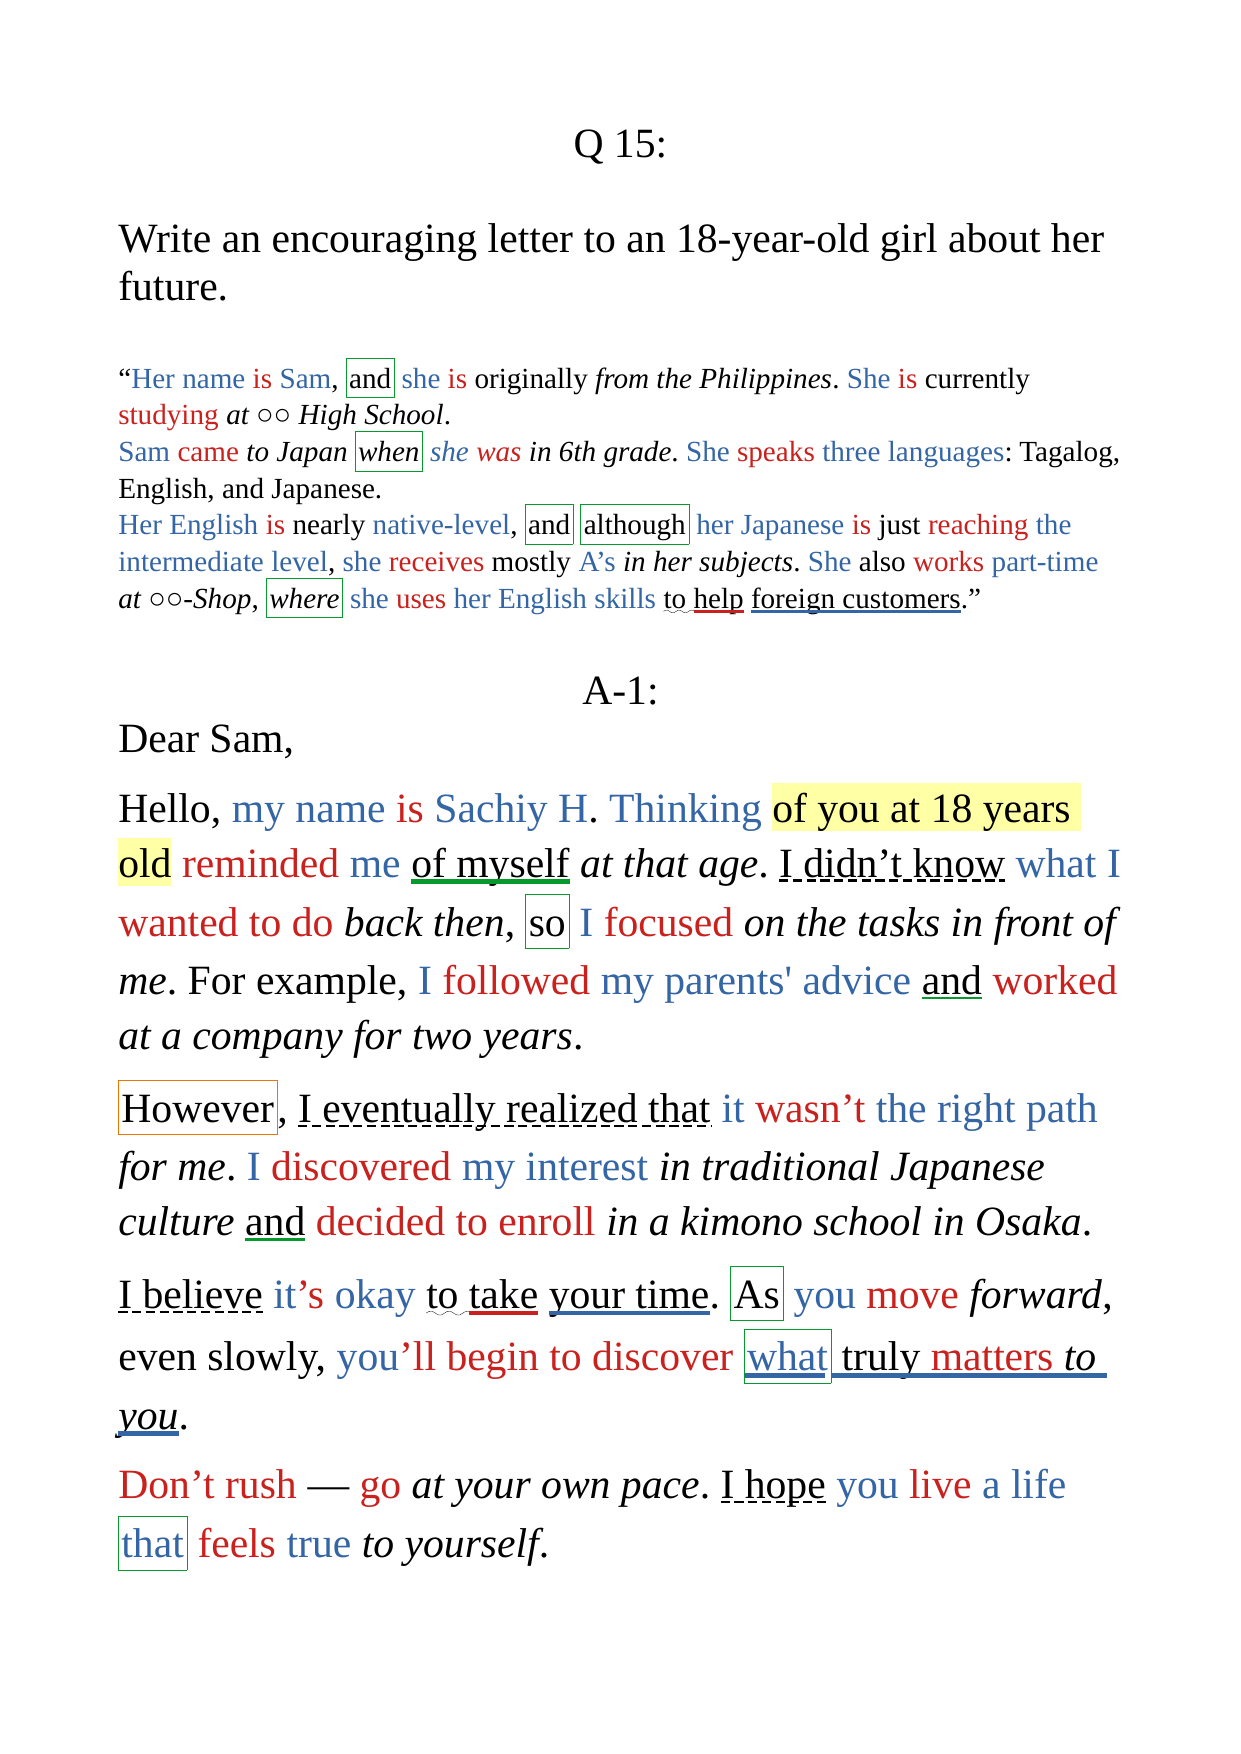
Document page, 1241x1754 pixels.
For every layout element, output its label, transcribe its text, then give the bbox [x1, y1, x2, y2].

text Hello, my name is Sachiy H. Thinking of you at 18 years old reminded me of myself at that age. I didn’t know what I wanted to do back then, so I focused on the tasks in front of me. For example, I followed my parents' advice and worked at a company for two years. [118, 783, 1122, 1058]
text I believe it’s okay to take your time. As you move forward, even slowly, you’ll begin to discover what truly matters to you. [118, 1266, 1122, 1438]
text Her English is nearly native-level, and although her Japanese is just reaching the intermediate level, she receives mostly A’s in her subjects. She also works part-time at ○○-Shop, where she uses her English skills to help foreign customers.” [118, 504, 1122, 617]
text Write an encouraging letter to an 18-year-old girl about her future. [118, 214, 1122, 310]
text Don’t rush — go at your own pace. I hope you live a life that feels true to yourself. [118, 1460, 1122, 1570]
text “Her name is Sam, and she is originally from the Philippines. She is currently studying at ○○ High School. [118, 358, 1122, 431]
text Dear Sam, [118, 713, 1122, 761]
text Q 15: [118, 118, 1122, 166]
text Sam came to Japan when she was in 6th grade. She speaks three languages: Tagalog, English, and Japanese. [118, 431, 1122, 504]
text A-1: [118, 665, 1122, 713]
text However, I eventually realized that it wasn’t the right path for me. I discovered my interest in traditional Japanese culture and decided to enroll in a kimono school in Osaka. [118, 1080, 1122, 1245]
